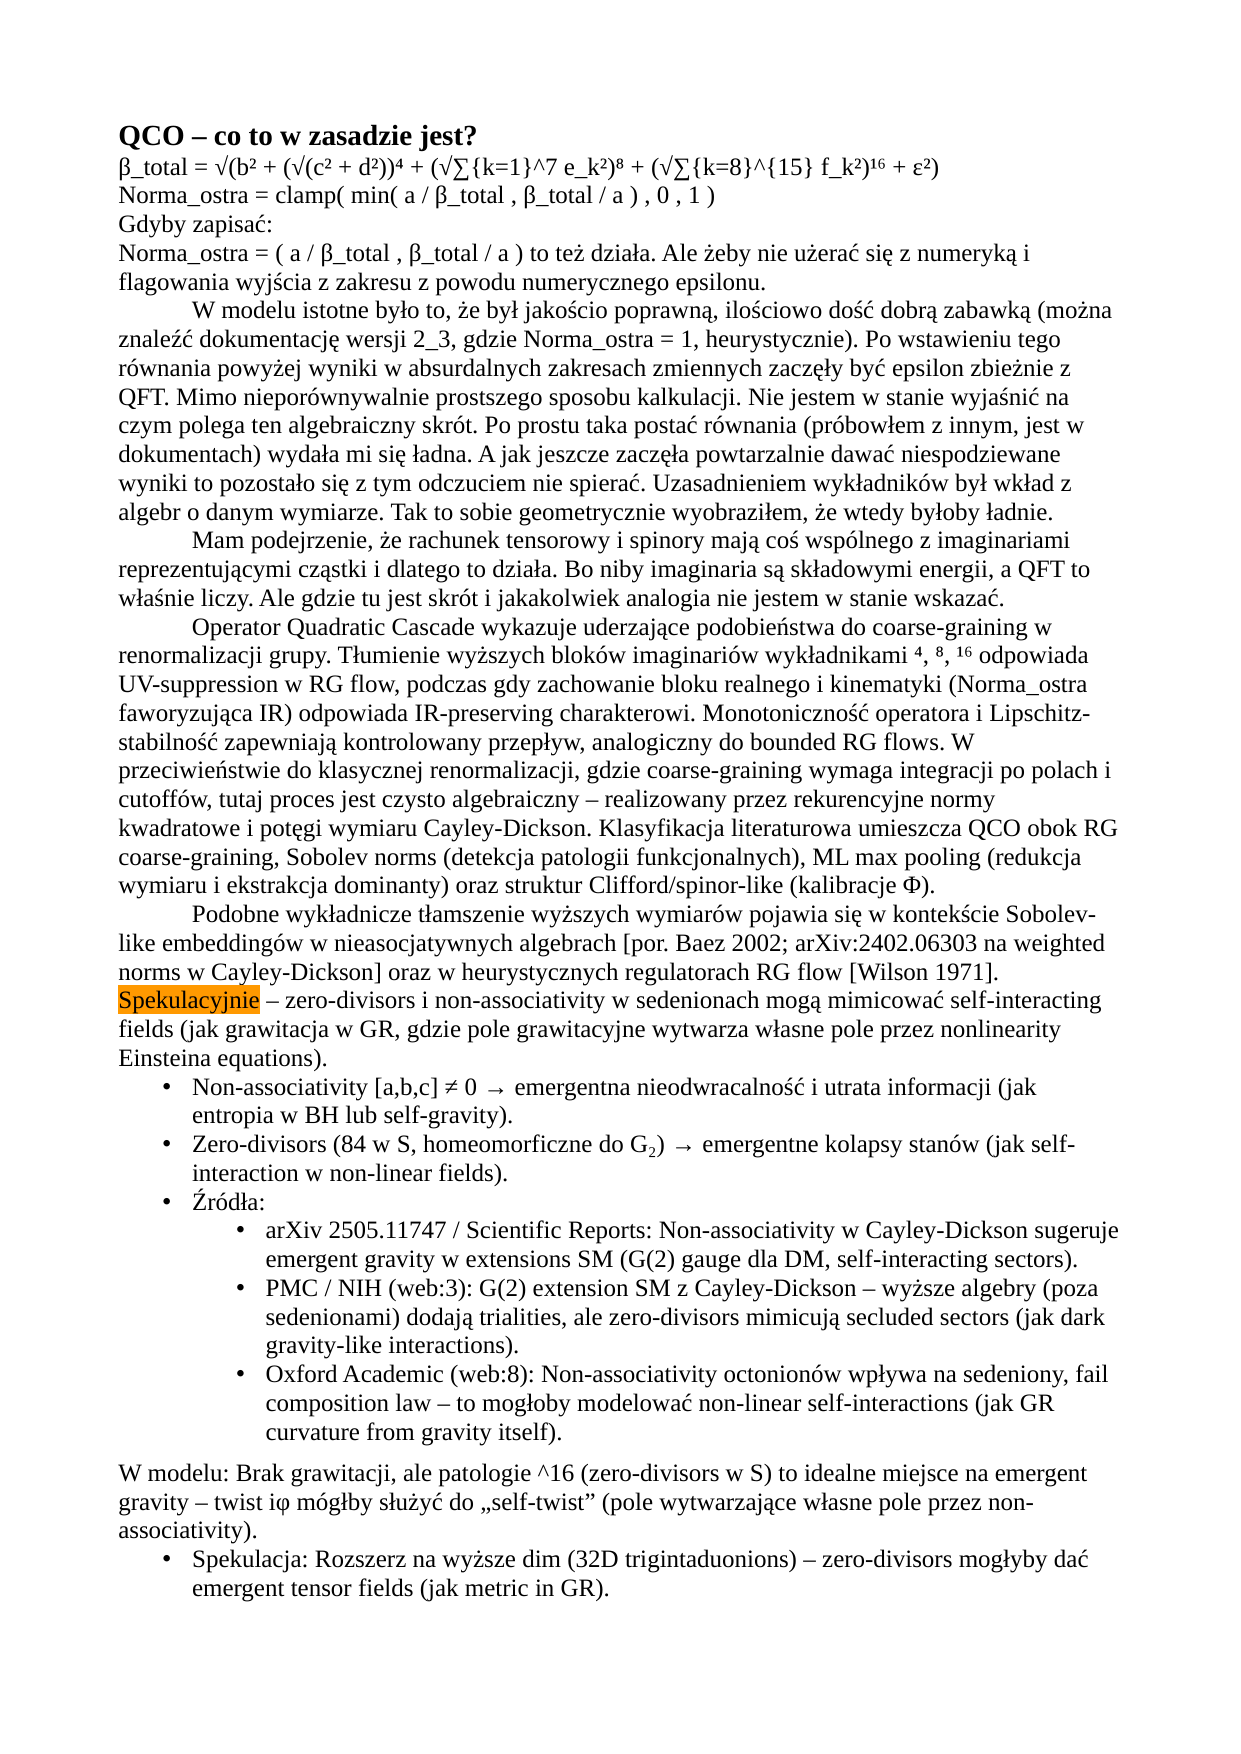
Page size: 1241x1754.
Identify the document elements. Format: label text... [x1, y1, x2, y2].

list Oxford Academic (web:8): Non-associativity octonionów wpływa na sedeniony, fail composition law – to mogłoby modelować non-linear self-interactions (jak GR curvature from gravity itself). [236, 1359, 1122, 1445]
list Non-associativity [a,b,c] ≠ 0 → emergentna nieodwracalność i utrata informacji (jak entropia w BH lub self-gravity). [162, 1072, 1122, 1129]
text W modelu: Brak grawitacji, ale patologie ^16 (zero-divisors w S) to idealne miejsce na emergent gravity – twist iφ mógłby służyć do „self-twist” (pole wytwarzające własne pole przez non-associativity). [118, 1458, 1122, 1544]
list arXiv 2505.11747 / Scientific Reports: Non-associativity w Cayley-Dickson sugeruje emergent gravity w extensions SM (G(2) gauge dla DM, self-interacting sectors). [236, 1215, 1122, 1273]
list Spekulacja: Rozszerz na wyższe dim (32D trigintaduonions) – zero-divisors mogłyby dać emergent tensor fields (jak metric in GR). [162, 1544, 1122, 1602]
text β_total = √(b² + (√(c² + d²))⁴ + (√∑{k=1}^7 e_k²)⁸ + (√∑{k=8}^{15} f_k²)¹⁶ + ε²) [118, 152, 1122, 180]
text Spekulacyjnie – zero-divisors i non-associativity w sedenionach mogą mimicować self-interacting fields (jak grawitacja w GR, gdzie pole grawitacyjne wytwarza własne pole przez nonlinearity Einsteina equations). [118, 985, 1122, 1072]
text Operator Quadratic Cascade wykazuje uderzające podobieństwa do coarse-graining w renormalizacji grupy. Tłumienie wyższych bloków imaginariów wykładnikami ⁴, ⁸, ¹⁶ odpowiada UV-suppression w RG flow, podczas gdy zachowanie bloku realnego i kinematyki (Norma_ostra faworyzująca IR) odpowiada IR-preserving charakterowi. Monotoniczność operatora i Lipschitz-stabilność zapewniają kontrolowany przepływ, analogiczny do bounded RG flows. W przeciwieństwie do klasycznej renormalizacji, gdzie coarse-graining wymaga integracji po polach i cutoffów, tutaj proces jest czysto algebraiczny – realizowany przez rekurencyjne normy kwadratowe i potęgi wymiaru Cayley-Dickson. Klasyfikacja literaturowa umieszcza QCO obok RG coarse-graining, Sobolev norms (detekcja patologii funkcjonalnych), ML max pooling (redukcja wymiaru i ekstrakcja dominanty) oraz struktur Clifford/spinor-like (kalibracje Φ). [118, 612, 1122, 899]
text Norma_ostra = ( a / β_total , β_total / a ) to też działa. Ale żeby nie użerać się z numeryką i flagowania wyjścia z zakresu z powodu numerycznego epsilonu. [118, 238, 1122, 295]
list Źródła: [162, 1187, 1122, 1215]
list Zero-divisors (84 w S, homeomorficzne do G₂) → emergentne kolapsy stanów (jak self-interaction w non-linear fields). [162, 1129, 1122, 1187]
text Norma_ostra = clamp( min( a / β_total , β_total / a ) , 0 , 1 ) [118, 180, 1122, 209]
text Mam podejrzenie, że rachunek tensorowy i spinory mają coś wspólnego z imaginariami reprezentującymi cząstki i dlatego to działa. Bo niby imaginaria są składowymi energii, a QFT to właśnie liczy. Ale gdzie tu jest skrót i jakakolwiek analogia nie jestem w stanie wskazać. [118, 525, 1122, 612]
text Podobne wykładnicze tłamszenie wyższych wymiarów pojawia się w kontekście Sobolev-like embeddingów w nieasocjatywnych algebrach [por. Baez 2002; arXiv:2402.06303 na weighted norms w Cayley-Dickson] oraz w heurystycznych regulatorach RG flow [Wilson 1971]. [118, 899, 1122, 985]
text Gdyby zapisać: [118, 209, 1122, 238]
text W modelu istotne było to, że był jakościo poprawną, ilościowo dość dobrą zabawką (można znaleźć dokumentację wersji 2_3, gdzie Norma_ostra = 1, heurystycznie). Po wstawieniu tego równania powyżej wyniki w absurdalnych zakresach zmiennych zaczęły być epsilon zbieżnie z QFT. Mimo nieporównywalnie prostszego sposobu kalkulacji. Nie jestem w stanie wyjaśnić na czym polega ten algebraiczny skrót. Po prostu taka postać równania (próbowłem z innym, jest w dokumentach) wydała mi się ładna. A jak jeszcze zaczęła powtarzalnie dawać niespodziewane wyniki to pozostało się z tym odczuciem nie spierać. Uzasadnieniem wykładników był wkład z algebr o danym wymiarze. Tak to sobie geometrycznie wyobraziłem, że wtedy byłoby ładnie. [118, 295, 1122, 525]
text QCO – co to w zasadzie jest? [118, 118, 1122, 152]
list PMC / NIH (web:3): G(2) extension SM z Cayley-Dickson – wyższe algebry (poza sedenionami) dodają trialities, ale zero-divisors mimicują secluded sectors (jak dark gravity-like interactions). [236, 1273, 1122, 1359]
